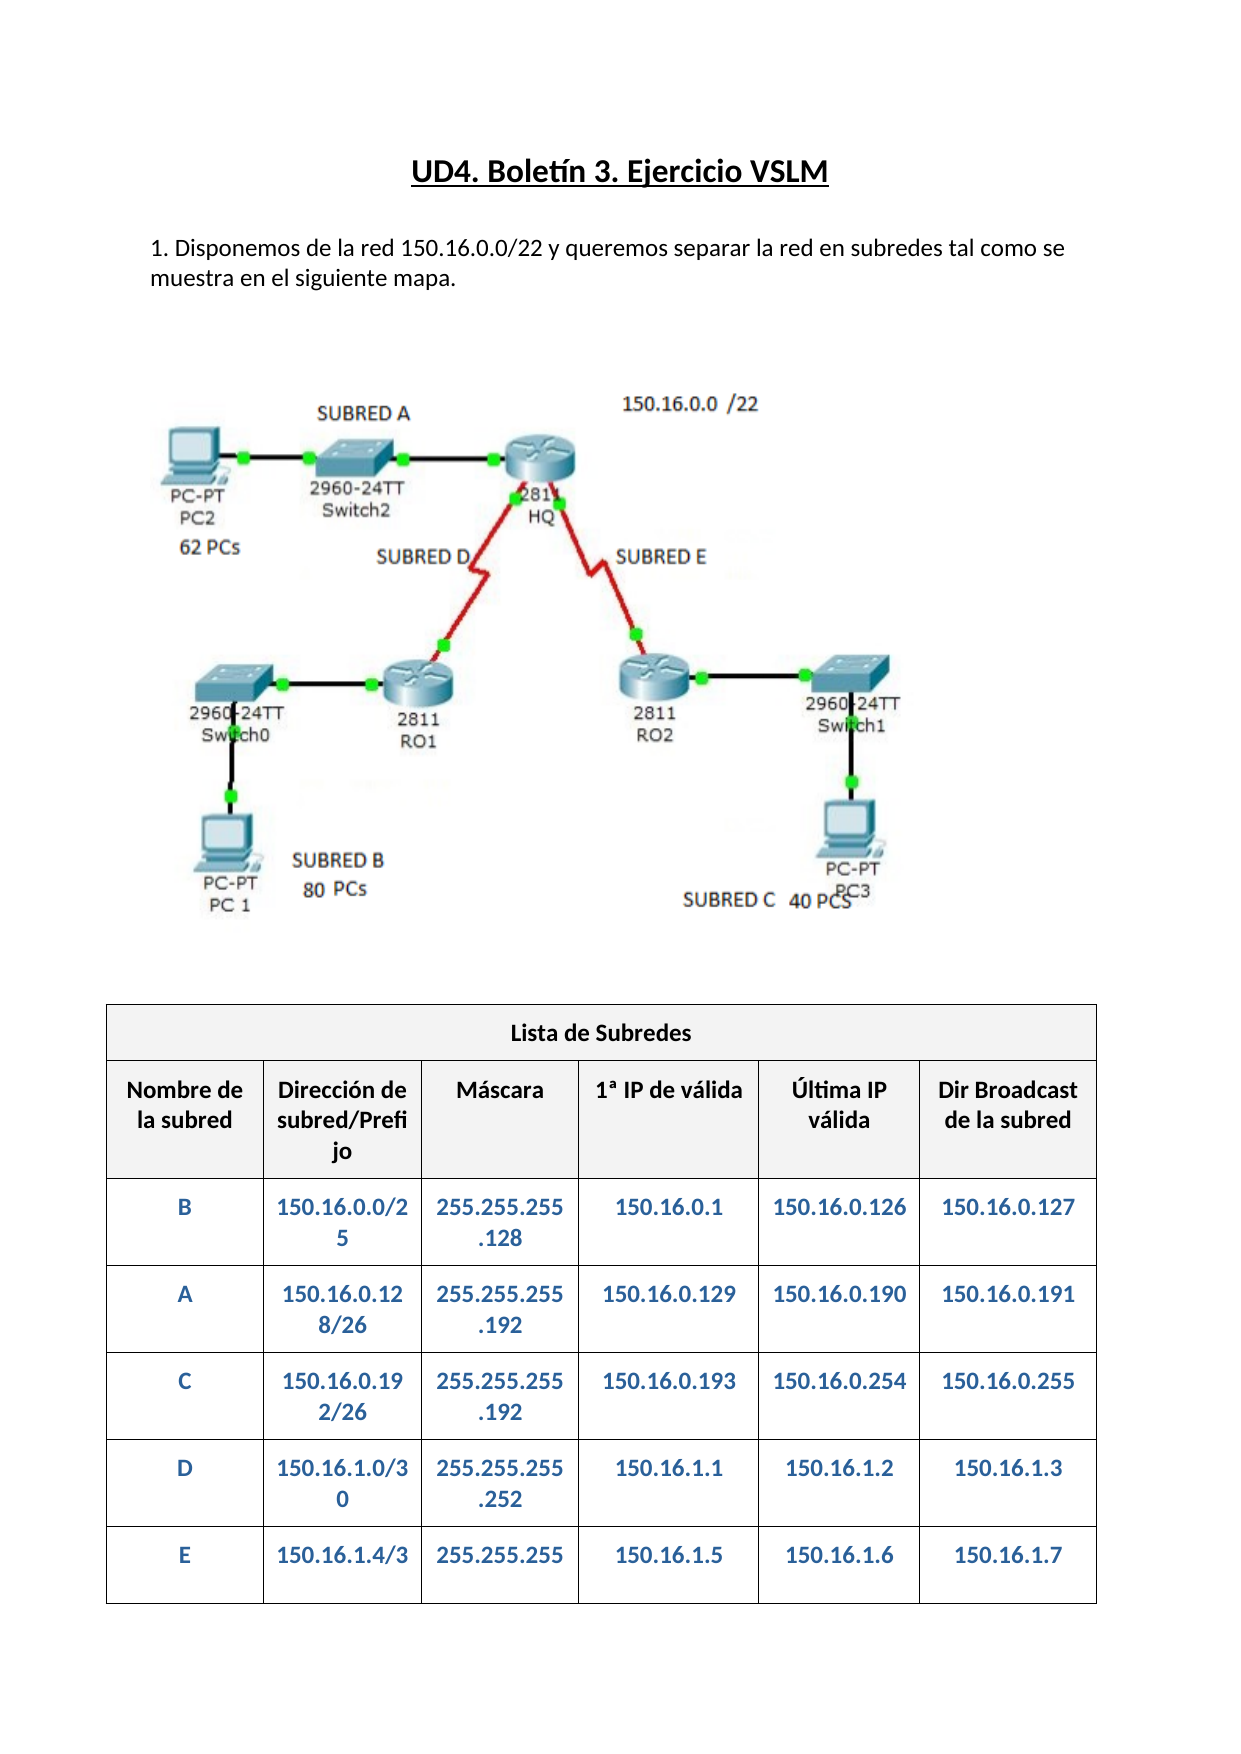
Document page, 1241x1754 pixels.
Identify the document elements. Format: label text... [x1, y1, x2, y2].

table_cell 150.16.1.6 [759, 1527, 919, 1603]
text 1. Disponemos de la red 150.16.0.0/22 y queremos separar la red en subredes tal como se muestra en el siguiente mapa. [150, 232, 1090, 293]
table_cell 255.255.255.192 [422, 1353, 578, 1439]
table_cell 255.255.255 [422, 1527, 578, 1603]
table_cell 255.255.255.192 [422, 1266, 578, 1352]
table_cell 150.16.1.1 [579, 1440, 758, 1526]
table_cell 150.16.0.129 [579, 1266, 758, 1352]
table_cell 150.16.0.255 [920, 1353, 1096, 1439]
table_cell 150.16.1.7 [920, 1527, 1096, 1603]
table_cell 150.16.0.126 [759, 1179, 919, 1265]
table_cell Dirección de subred/Prefijo [264, 1061, 421, 1178]
table_cell 150.16.1.2 [759, 1440, 919, 1526]
table_cell 150.16.1.0/30 [264, 1440, 421, 1526]
table_cell Máscara [422, 1061, 578, 1178]
table_header Lista de Subredes [107, 1005, 1096, 1060]
table_cell E [107, 1527, 263, 1603]
table_cell 255.255.255.252 [422, 1440, 578, 1526]
table_cell 150.16.0.191 [920, 1266, 1096, 1352]
table_cell 255.255.255.128 [422, 1179, 578, 1265]
table_cell 150.16.0.192/26 [264, 1353, 421, 1439]
picture [150, 353, 932, 965]
table_cell 150.16.0.128/26 [264, 1266, 421, 1352]
table_cell 150.16.0.127 [920, 1179, 1096, 1265]
table_cell 150.16.1.4/3 [264, 1527, 421, 1603]
table_cell 150.16.0.0/25 [264, 1179, 421, 1265]
table_cell 1ª IP de válida [579, 1061, 758, 1178]
table_cell 150.16.1.5 [579, 1527, 758, 1603]
table_cell Última IP válida [759, 1061, 919, 1178]
table_cell 150.16.0.254 [759, 1353, 919, 1439]
table_cell B [107, 1179, 263, 1265]
text UD4. Boletín 3. Ejercicio VSLM [150, 150, 1090, 191]
table_cell Nombre de la subred [107, 1061, 263, 1178]
table_cell 150.16.0.193 [579, 1353, 758, 1439]
table_cell D [107, 1440, 263, 1526]
table_cell 150.16.0.190 [759, 1266, 919, 1352]
table_cell 150.16.0.1 [579, 1179, 758, 1265]
table_cell 150.16.1.3 [920, 1440, 1096, 1526]
table_cell C [107, 1353, 263, 1439]
table_cell Dir Broadcast de la subred [920, 1061, 1096, 1178]
table_cell A [107, 1266, 263, 1352]
